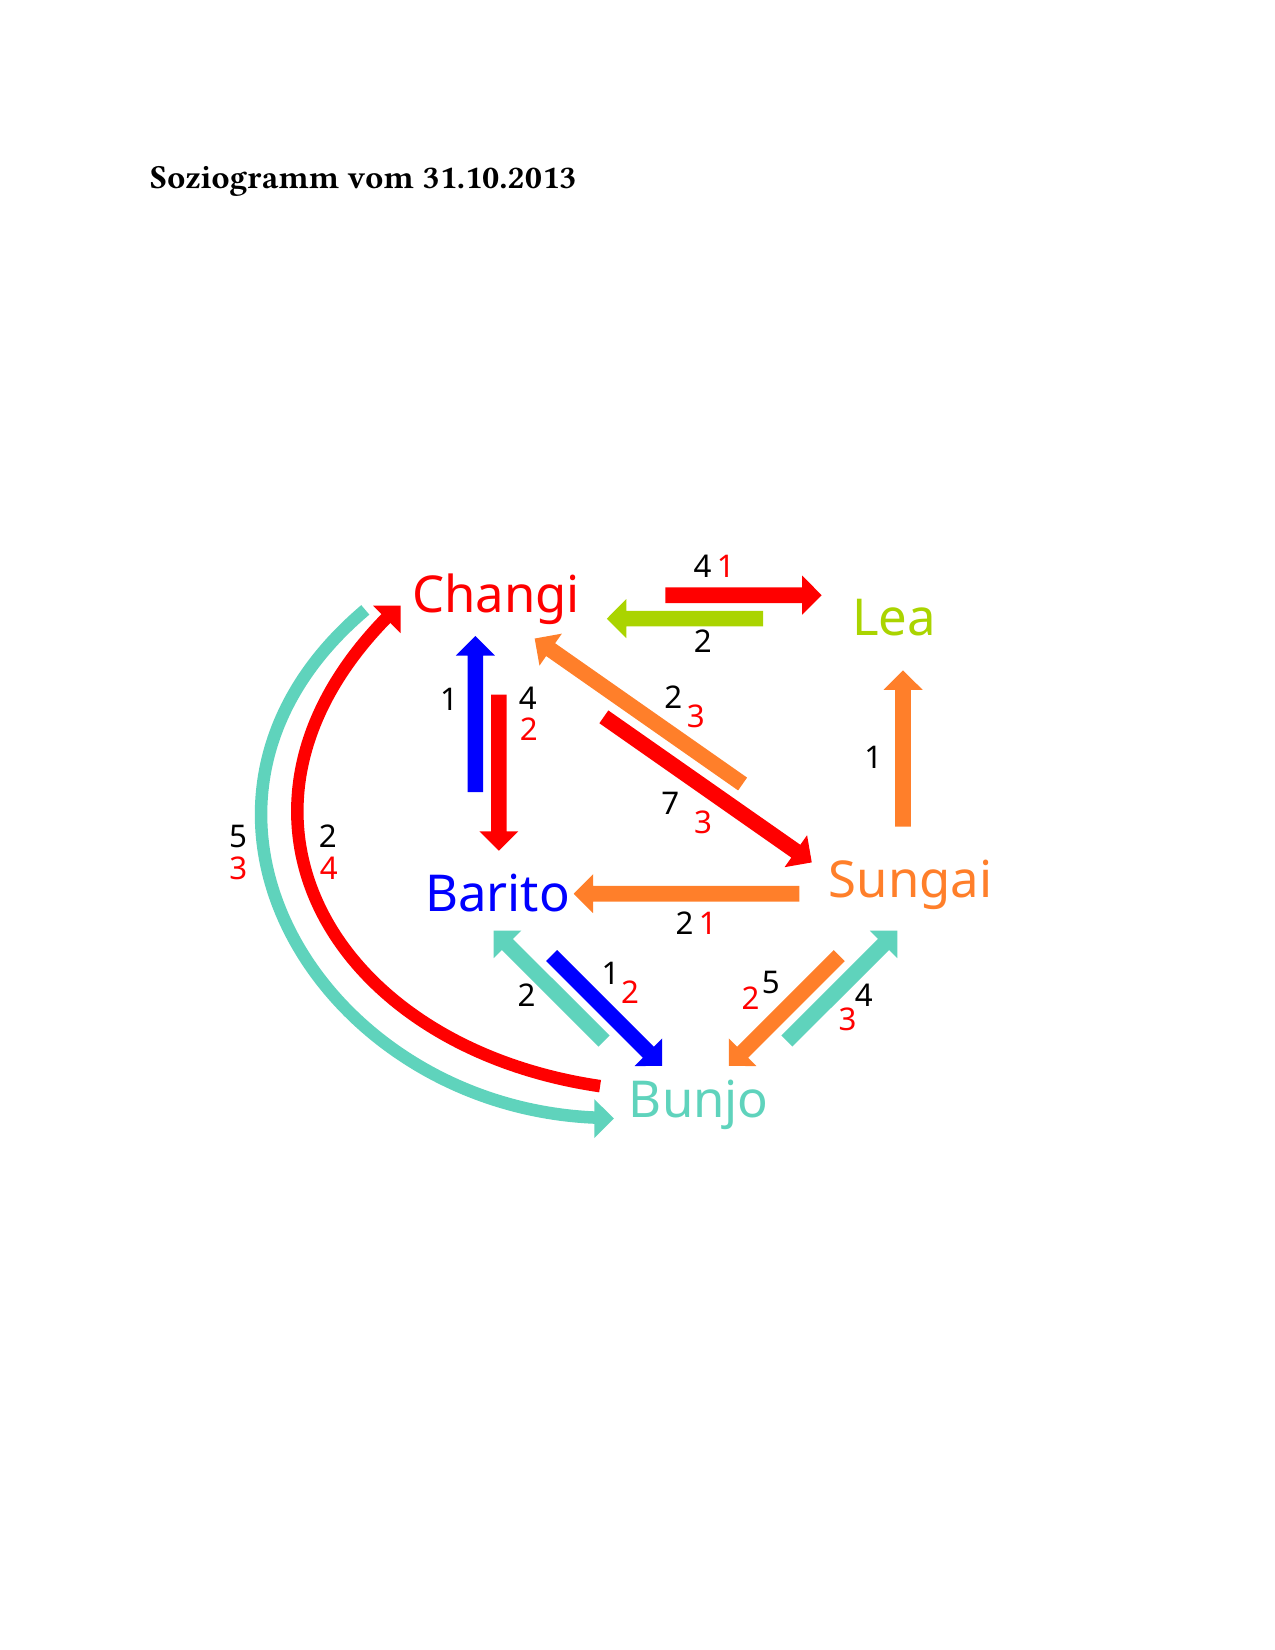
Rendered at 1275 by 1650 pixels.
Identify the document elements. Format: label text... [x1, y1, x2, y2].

text Soziogramm vom 31.10.2013 [150, 159, 1125, 197]
